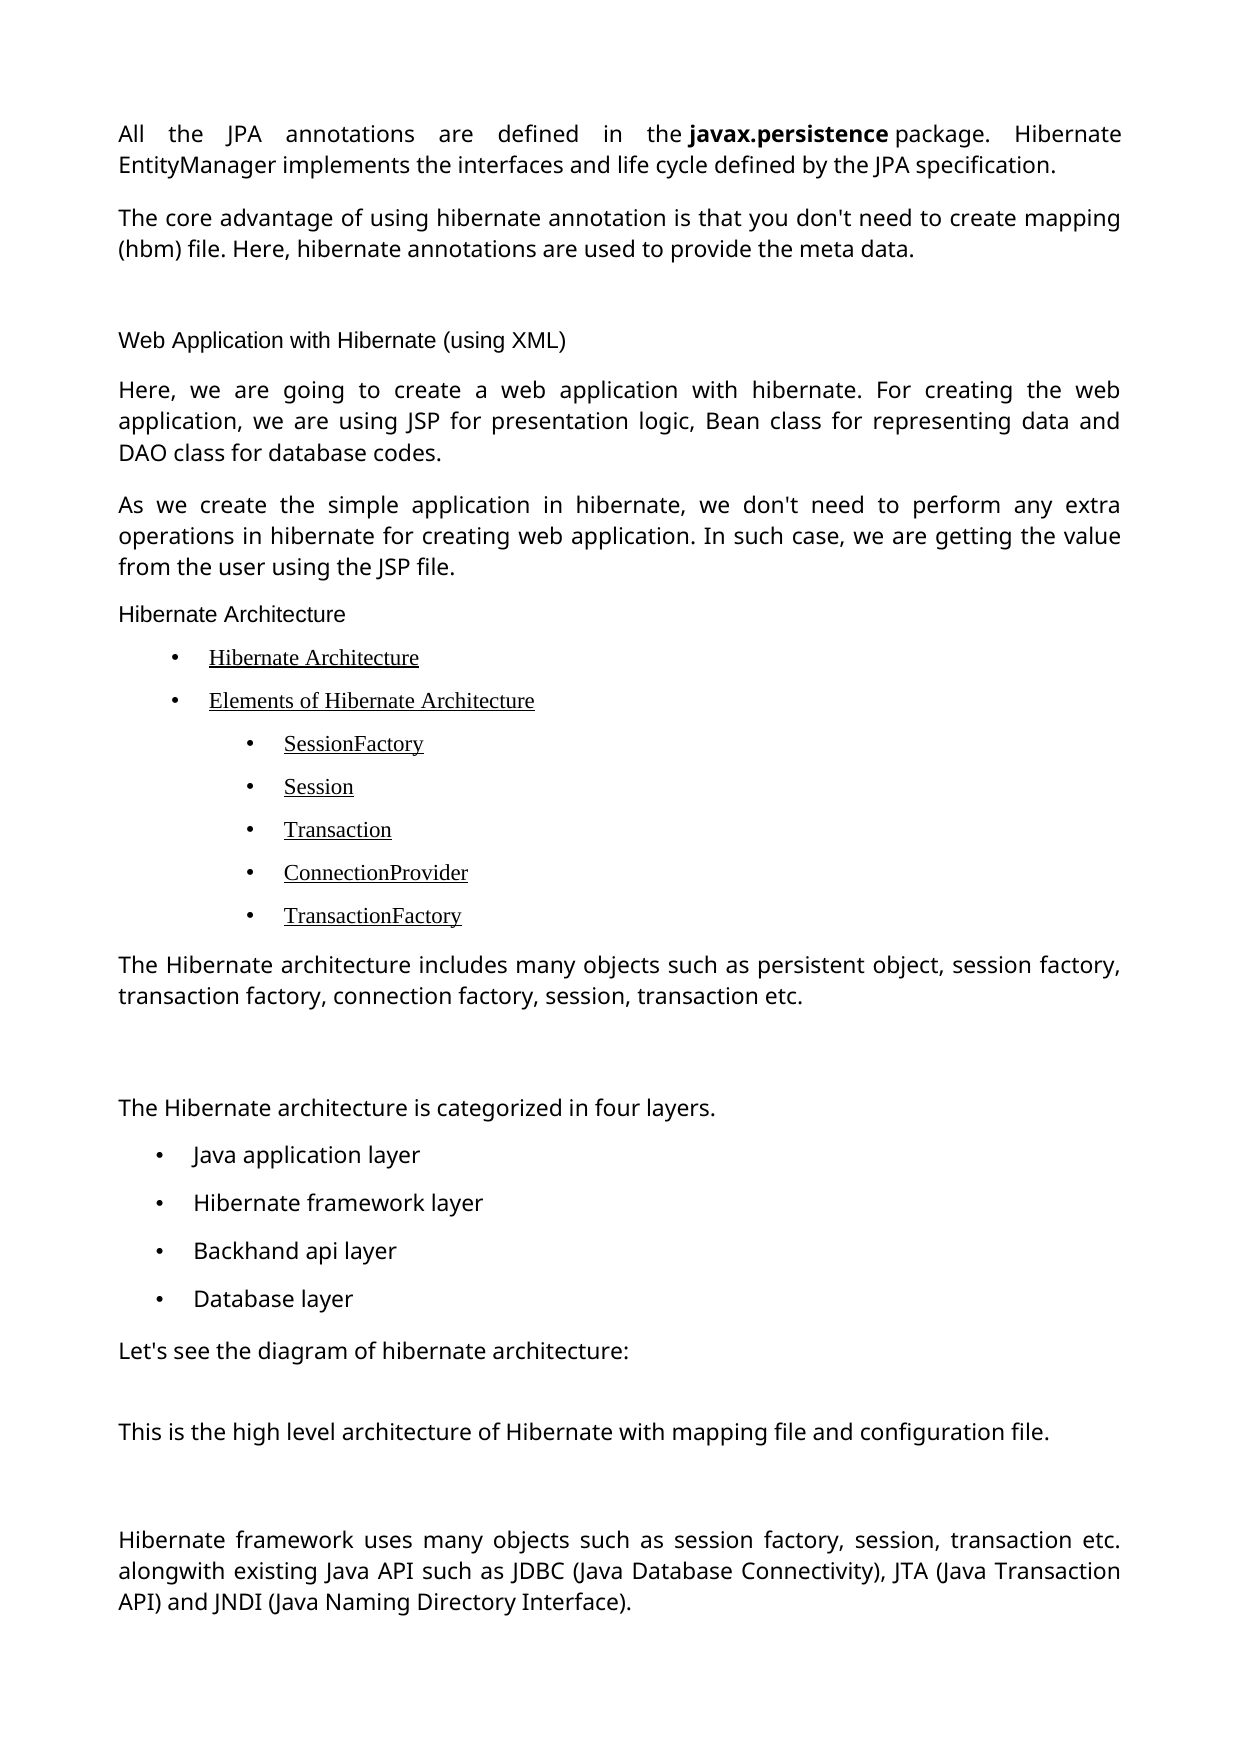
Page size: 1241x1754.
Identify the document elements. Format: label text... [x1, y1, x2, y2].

text The Hibernate architecture is categorized in four layers. [118, 1092, 1122, 1123]
list Transaction [246, 816, 1122, 842]
text All the JPA annotations are defined in the javax.persistence package. Hibernate EntityManager implements the interfaces and life cycle defined by the JPA specification. [118, 118, 1122, 181]
text Let's see the diagram of hibernate architecture: [118, 1335, 1122, 1367]
text Hibernate Architecture [118, 601, 1122, 627]
list Backhand api layer [156, 1235, 1122, 1267]
list Database layer [156, 1283, 1122, 1314]
text This is the high level architecture of Hibernate with mapping file and configuration file. [118, 1415, 1122, 1447]
list Hibernate framework layer [156, 1187, 1122, 1219]
list Session [246, 773, 1122, 799]
list Elements of Hibernate Architecture [171, 687, 1122, 713]
text As we create the simple application in hibernate, we don't need to perform any extra operations in hibernate for creating web application. In such case, we are getting the value from the user using the JSP file. [118, 489, 1122, 582]
list Hibernate Architecture [171, 644, 1122, 670]
list ConnectionProvider [246, 859, 1122, 885]
text Hibernate framework uses many objects such as session factory, session, transaction etc. alongwith existing Java API such as JDBC (Java Database Connectivity), JTA (Java Transaction API) and JNDI (Java Naming Directory Interface). [118, 1523, 1122, 1617]
list TransactionFactory [246, 902, 1122, 928]
list SessionFactory [246, 730, 1122, 756]
text Web Application with Hibernate (using XML) [118, 327, 1122, 353]
text The Hibernate architecture includes many objects such as persistent object, session factory, transaction factory, connection factory, session, transaction etc. [118, 949, 1122, 1011]
list Java application layer [156, 1139, 1122, 1171]
text The core advantage of using hibernate annotation is that you don't need to create mapping (hbm) file. Here, hibernate annotations are used to provide the meta data. [118, 201, 1122, 264]
text Here, we are going to create a web application with hibernate. For creating the web application, we are using JSP for presentation logic, Bean class for representing data and DAO class for database codes. [118, 374, 1122, 468]
